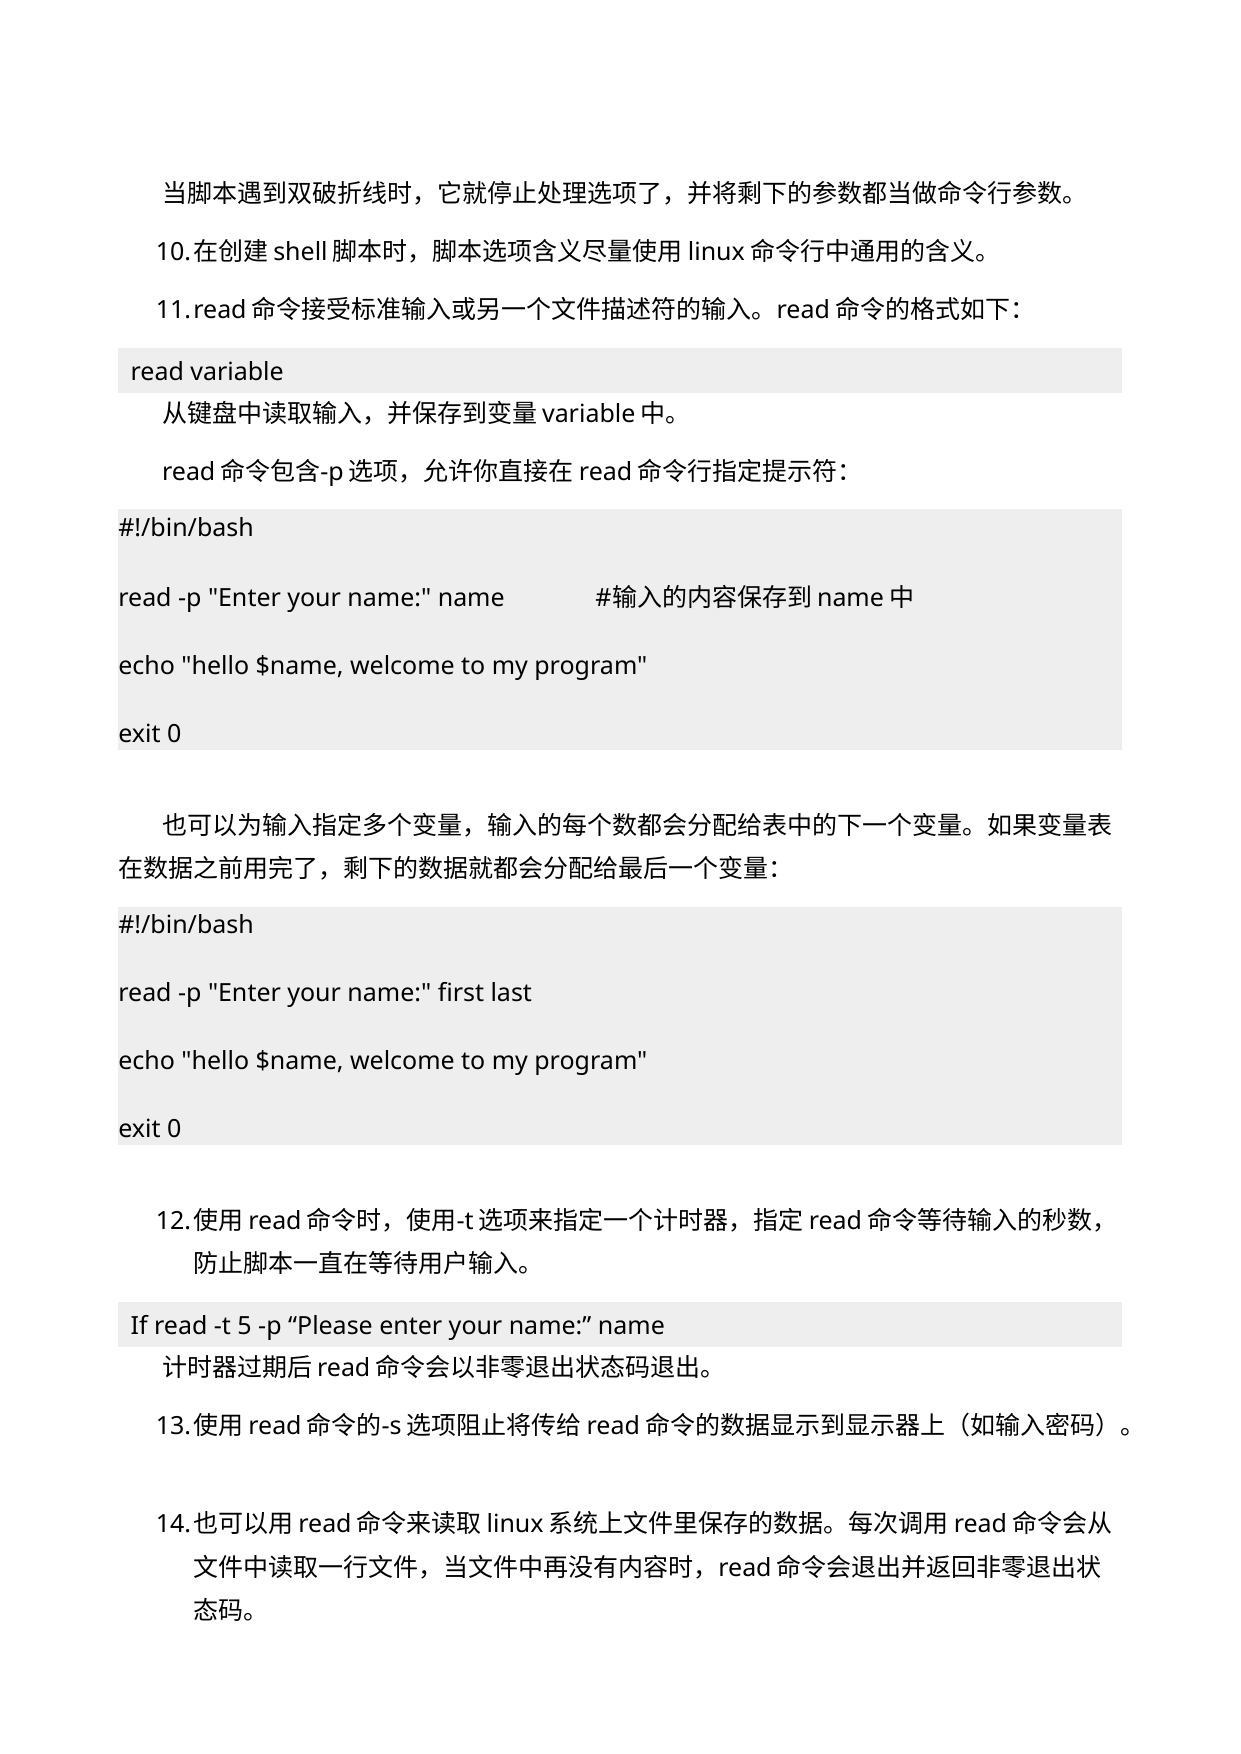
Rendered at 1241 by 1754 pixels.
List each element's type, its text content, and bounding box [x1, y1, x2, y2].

table_header read variable [118, 348, 1122, 393]
text 当脚本遇到双破折线时，它就停止处理选项了，并将剩下的参数都当做命令行参数。 [118, 173, 1122, 210]
list 使用read命令时，使用-t选项来指定一个计时器，指定read命令等待输入的秒数，防止脚本一直在等待用户输入。 [156, 1201, 1122, 1280]
list read命令接受标准输入或另一个文件描述符的输入。read命令的格式如下： [156, 289, 1122, 326]
list 使用read命令的-s选项阻止将传给read命令的数据显示到显示器上（如输入密码）。 [156, 1406, 1122, 1483]
text 计时器过期后read命令会以非零退出状态码退出。 [118, 1347, 1122, 1384]
text 也可以为输入指定多个变量，输入的每个数都会分配给表中的下一个变量。如果变量表在数据之前用完了，剩下的数据就都会分配给最后一个变量： [118, 805, 1122, 885]
table_header #!/bin/bash read -p "Enter your name:" first last echo "hello $name, welcome to my program" exit 0 [118, 907, 1122, 1145]
table_header #!/bin/bash read -p "Enter your name:" name #输入的内容保存到name中 echo "hello $name, welcome to my program" exit 0 [118, 509, 1122, 750]
text read命令包含-p选项，允许你直接在read命令行指定提示符： [118, 451, 1122, 487]
table_header If read -t 5 -p “Please enter your name:” name [118, 1302, 1122, 1347]
text 从键盘中读取输入，并保存到变量variable中。 [118, 393, 1122, 429]
list 在创建shell脚本时，脚本选项含义尽量使用linux命令行中通用的含义。 [156, 232, 1122, 268]
list 也可以用read命令来读取linux系统上文件里保存的数据。每次调用read命令会从文件中读取一行文件，当文件中再没有内容时，read命令会退出并返回非零退出状态码。 [156, 1504, 1122, 1627]
